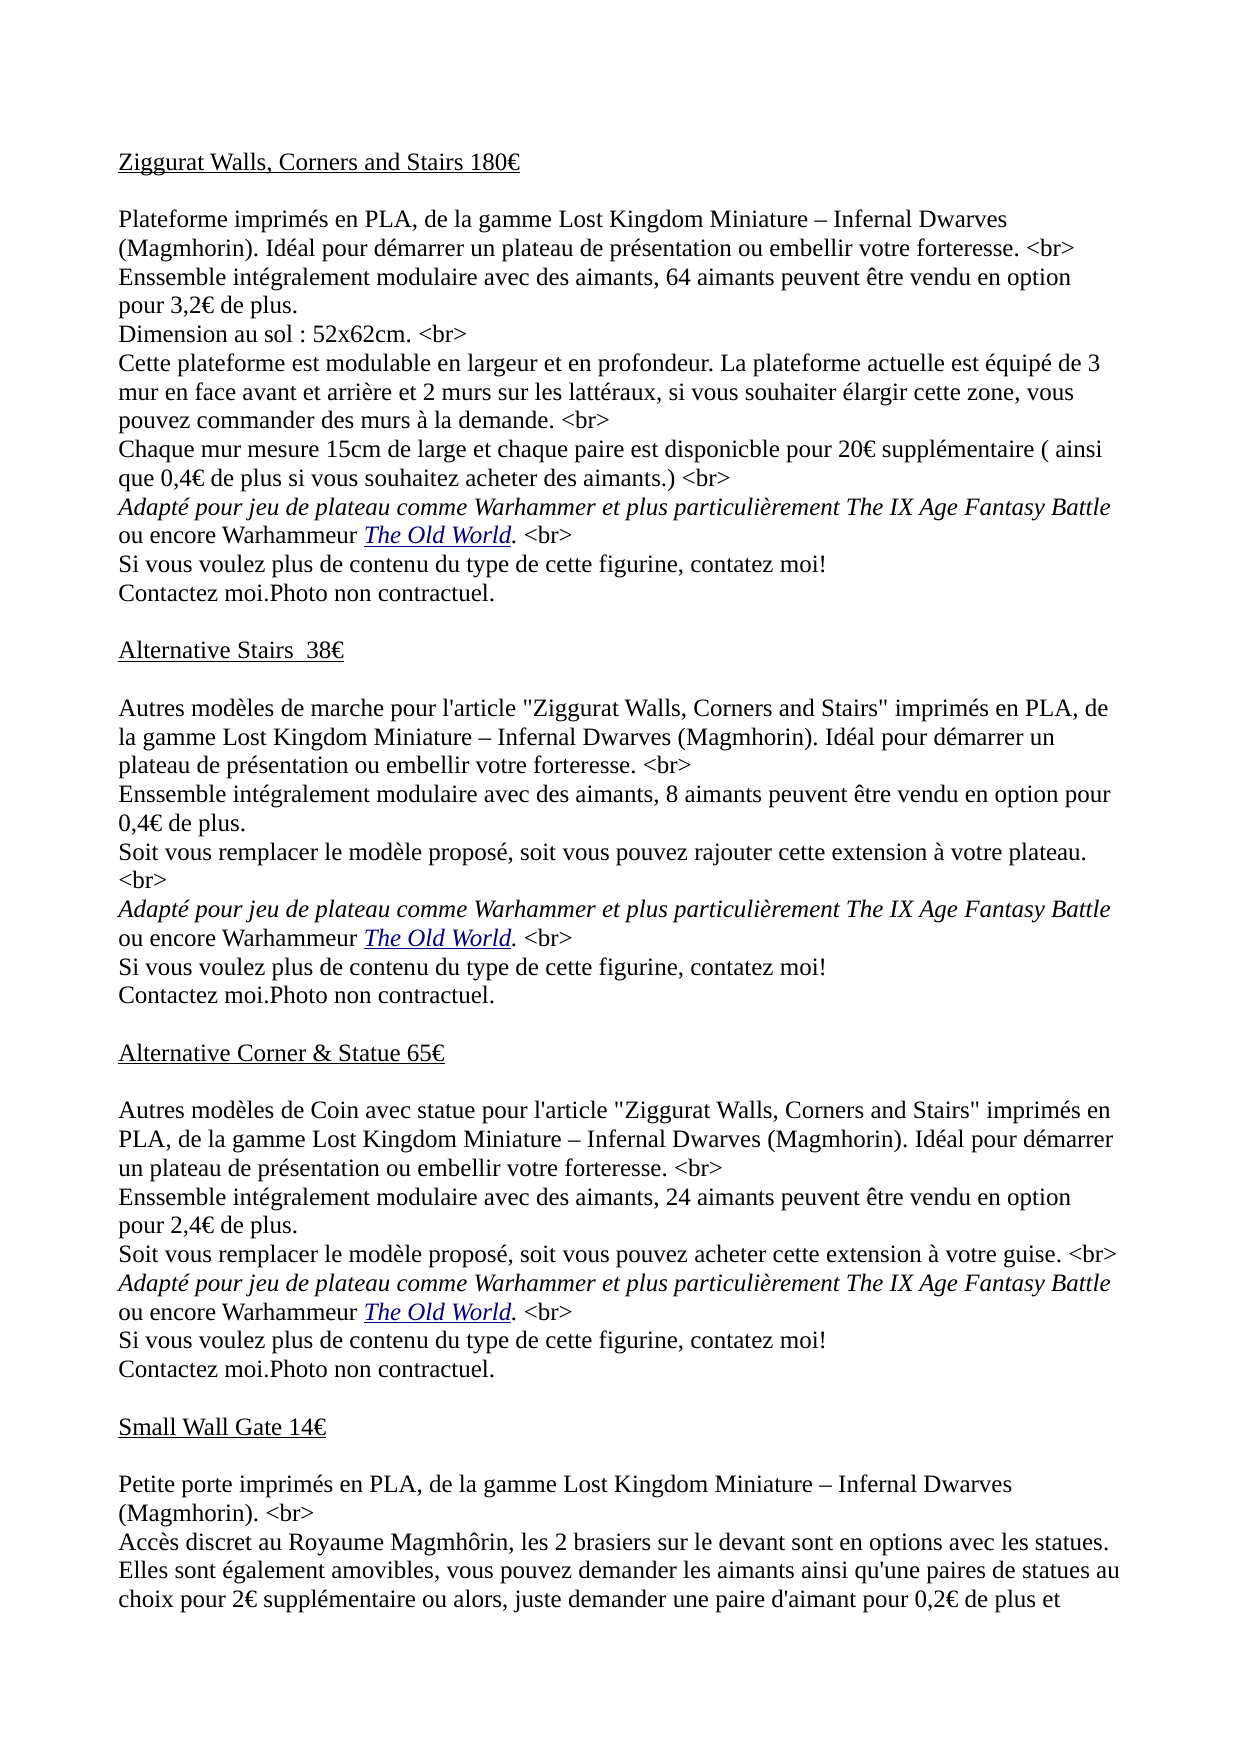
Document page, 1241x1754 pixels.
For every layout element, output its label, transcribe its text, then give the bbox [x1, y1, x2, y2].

text Alternative Stairs 38€ [118, 636, 1122, 664]
text Adapté pour jeu de plateau comme Warhammer et plus particulièrement The IX Age Fantasy Battle ou encore Warhammeur The Old World. <br> Si vous voulez plus de contenu du type de cette figurine, contatez moi! [118, 1268, 1122, 1354]
text Enssemble intégralement modulaire avec des aimants, 24 aimants peuvent être vendu en option pour 2,4€ de plus. [118, 1182, 1122, 1239]
text Chaque mur mesure 15cm de large et chaque paire est disponicble pour 20€ supplémentaire ( ainsi que 0,4€ de plus si vous souhaitez acheter des aimants.) <br> [118, 434, 1122, 492]
text Petite porte imprimés en PLA, de la gamme Lost Kingdom Miniature – Infernal Dwarves (Magmhorin). <br> [118, 1469, 1122, 1527]
text Elles sont également amovibles, vous pouvez demander les aimants ainsi qu'une paires de statues au choix pour 2€ supplémentaire ou alors, juste demander une paire d'aimant pour 0,2€ de plus et [118, 1556, 1122, 1613]
text Adapté pour jeu de plateau comme Warhammer et plus particulièrement The IX Age Fantasy Battle ou encore Warhammeur The Old World. <br> Si vous voulez plus de contenu du type de cette figurine, contatez moi! [118, 894, 1122, 981]
text Small Wall Gate 14€ [118, 1412, 1122, 1441]
text Enssemble intégralement modulaire avec des aimants, 64 aimants peuvent être vendu en option pour 3,2€ de plus. [118, 262, 1122, 319]
text Autres modèles de marche pour l'article "Ziggurat Walls, Corners and Stairs" imprimés en PLA, de la gamme Lost Kingdom Miniature – Infernal Dwarves (Magmhorin). Idéal pour démarrer un plateau de présentation ou embellir votre forteresse. <br> [118, 693, 1122, 779]
text Adapté pour jeu de plateau comme Warhammer et plus particulièrement The IX Age Fantasy Battle ou encore Warhammeur The Old World. <br> Si vous voulez plus de contenu du type de cette figurine, contatez moi! [118, 492, 1122, 578]
text Plateforme imprimés en PLA, de la gamme Lost Kingdom Miniature – Infernal Dwarves (Magmhorin). Idéal pour démarrer un plateau de présentation ou embellir votre forteresse. <br> [118, 204, 1122, 262]
text Accès discret au Royaume Magmhôrin, les 2 brasiers sur le devant sont en options avec les statues. [118, 1527, 1122, 1556]
text Enssemble intégralement modulaire avec des aimants, 8 aimants peuvent être vendu en option pour 0,4€ de plus. [118, 779, 1122, 837]
text Soit vous remplacer le modèle proposé, soit vous pouvez rajouter cette extension à votre plateau. <br> [118, 837, 1122, 894]
text Ziggurat Walls, Corners and Stairs 180€ [118, 147, 1122, 176]
text Alternative Corner & Statue 65€ [118, 1038, 1122, 1067]
text Soit vous remplacer le modèle proposé, soit vous pouvez acheter cette extension à votre guise. <br> [118, 1239, 1122, 1268]
text Contactez moi.Photo non contractuel. [118, 981, 1122, 1009]
text Contactez moi.Photo non contractuel. [118, 578, 1122, 607]
text Autres modèles de Coin avec statue pour l'article "Ziggurat Walls, Corners and Stairs" imprimés en PLA, de la gamme Lost Kingdom Miniature – Infernal Dwarves (Magmhorin). Idéal pour démarrer un plateau de présentation ou embellir votre forteresse. <br> [118, 1096, 1122, 1182]
text Dimension au sol : 52x62cm. <br> [118, 319, 1122, 348]
text Contactez moi.Photo non contractuel. [118, 1354, 1122, 1383]
text Cette plateforme est modulable en largeur et en profondeur. La plateforme actuelle est équipé de 3 mur en face avant et arrière et 2 murs sur les lattéraux, si vous souhaiter élargir cette zone, vous pouvez commander des murs à la demande. <br> [118, 348, 1122, 434]
